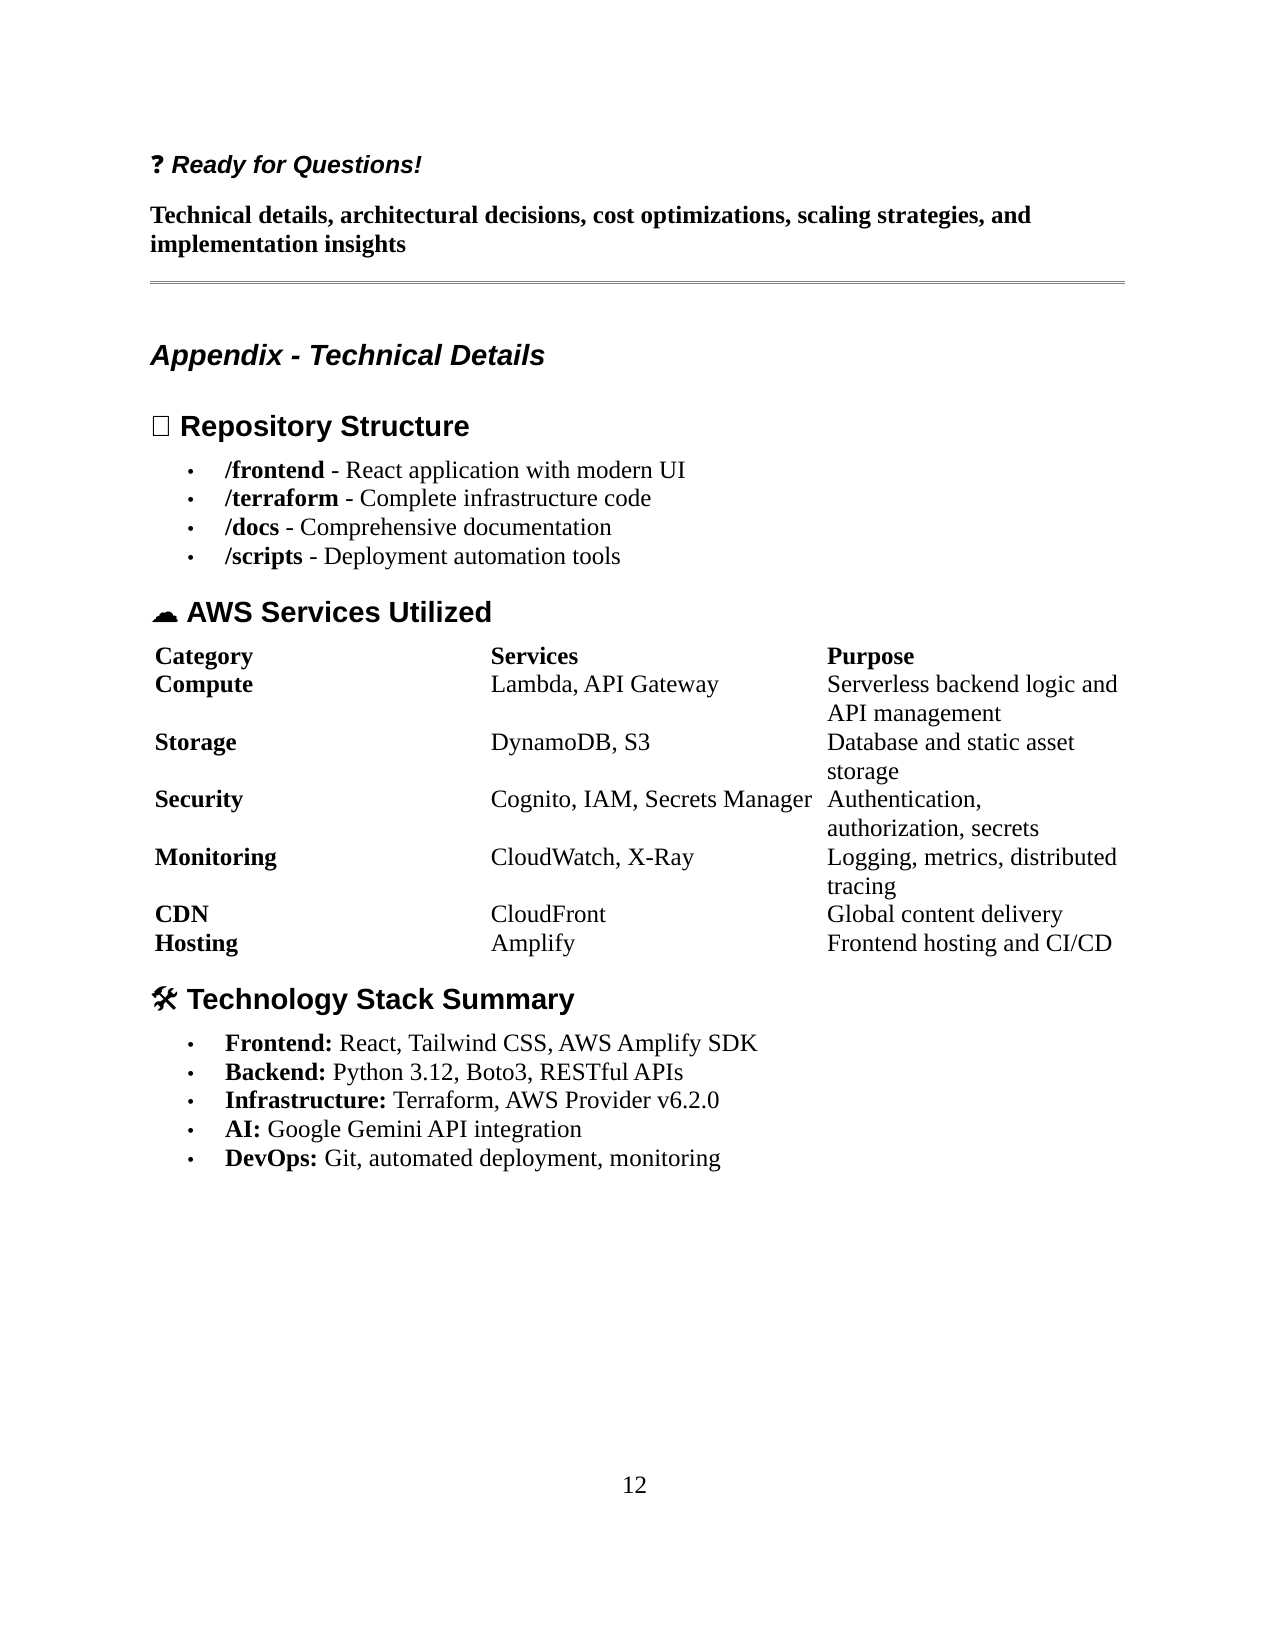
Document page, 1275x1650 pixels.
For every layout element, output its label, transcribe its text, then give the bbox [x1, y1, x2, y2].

subtitle ❓ Ready for Questions! [150, 150, 1125, 178]
table_cell Global content delivery [823, 900, 1125, 928]
table_cell Security [150, 785, 486, 842]
table_cell Storage [150, 727, 486, 784]
table_header Category [150, 641, 486, 669]
table_header Services [486, 641, 822, 669]
text Technical details, architectural decisions, cost optimizations, scaling strategies, and implementation insights [150, 200, 1125, 257]
table_cell Hosting [150, 928, 486, 957]
table_cell CDN [150, 900, 486, 928]
table_cell Cognito, IAM, Secrets Manager [486, 785, 822, 842]
list /scripts - Deployment automation tools [187, 541, 1125, 570]
table_cell Frontend hosting and CI/CD [823, 928, 1125, 957]
table_cell Amplify [486, 928, 822, 957]
table_cell Compute [150, 670, 486, 727]
list Backend: Python 3.12, Boto3, RESTful APIs [187, 1057, 1125, 1086]
list AI: Google Gemini API integration [187, 1114, 1125, 1143]
table_cell Monitoring [150, 842, 486, 899]
list /terraform - Complete infrastructure code [187, 483, 1125, 512]
table_cell DynamoDB, S3 [486, 727, 822, 784]
subtitle Appendix - Technical Details [150, 338, 1125, 371]
subtitle 📁 Repository Structure [150, 409, 1125, 442]
table_cell CloudWatch, X-Ray [486, 842, 822, 899]
list /frontend - React application with modern UI [187, 455, 1125, 483]
table_cell Authentication, authorization, secrets [823, 785, 1125, 842]
subtitle ☁️ AWS Services Utilized [150, 595, 1125, 628]
subtitle 🛠️ Technology Stack Summary [150, 982, 1125, 1016]
table_cell Lambda, API Gateway [486, 670, 822, 727]
table_header Purpose [823, 641, 1125, 669]
list /docs - Comprehensive documentation [187, 512, 1125, 541]
table_cell Database and static asset storage [823, 727, 1125, 784]
table_cell Serverless backend logic and API management [823, 670, 1125, 727]
list Infrastructure: Terraform, AWS Provider v6.2.0 [187, 1086, 1125, 1114]
table_cell CloudFront [486, 900, 822, 928]
table_cell Logging, metrics, distributed tracing [823, 842, 1125, 899]
list Frontend: React, Tailwind CSS, AWS Amplify SDK [187, 1028, 1125, 1057]
list DevOps: Git, automated deployment, monitoring [187, 1143, 1125, 1172]
